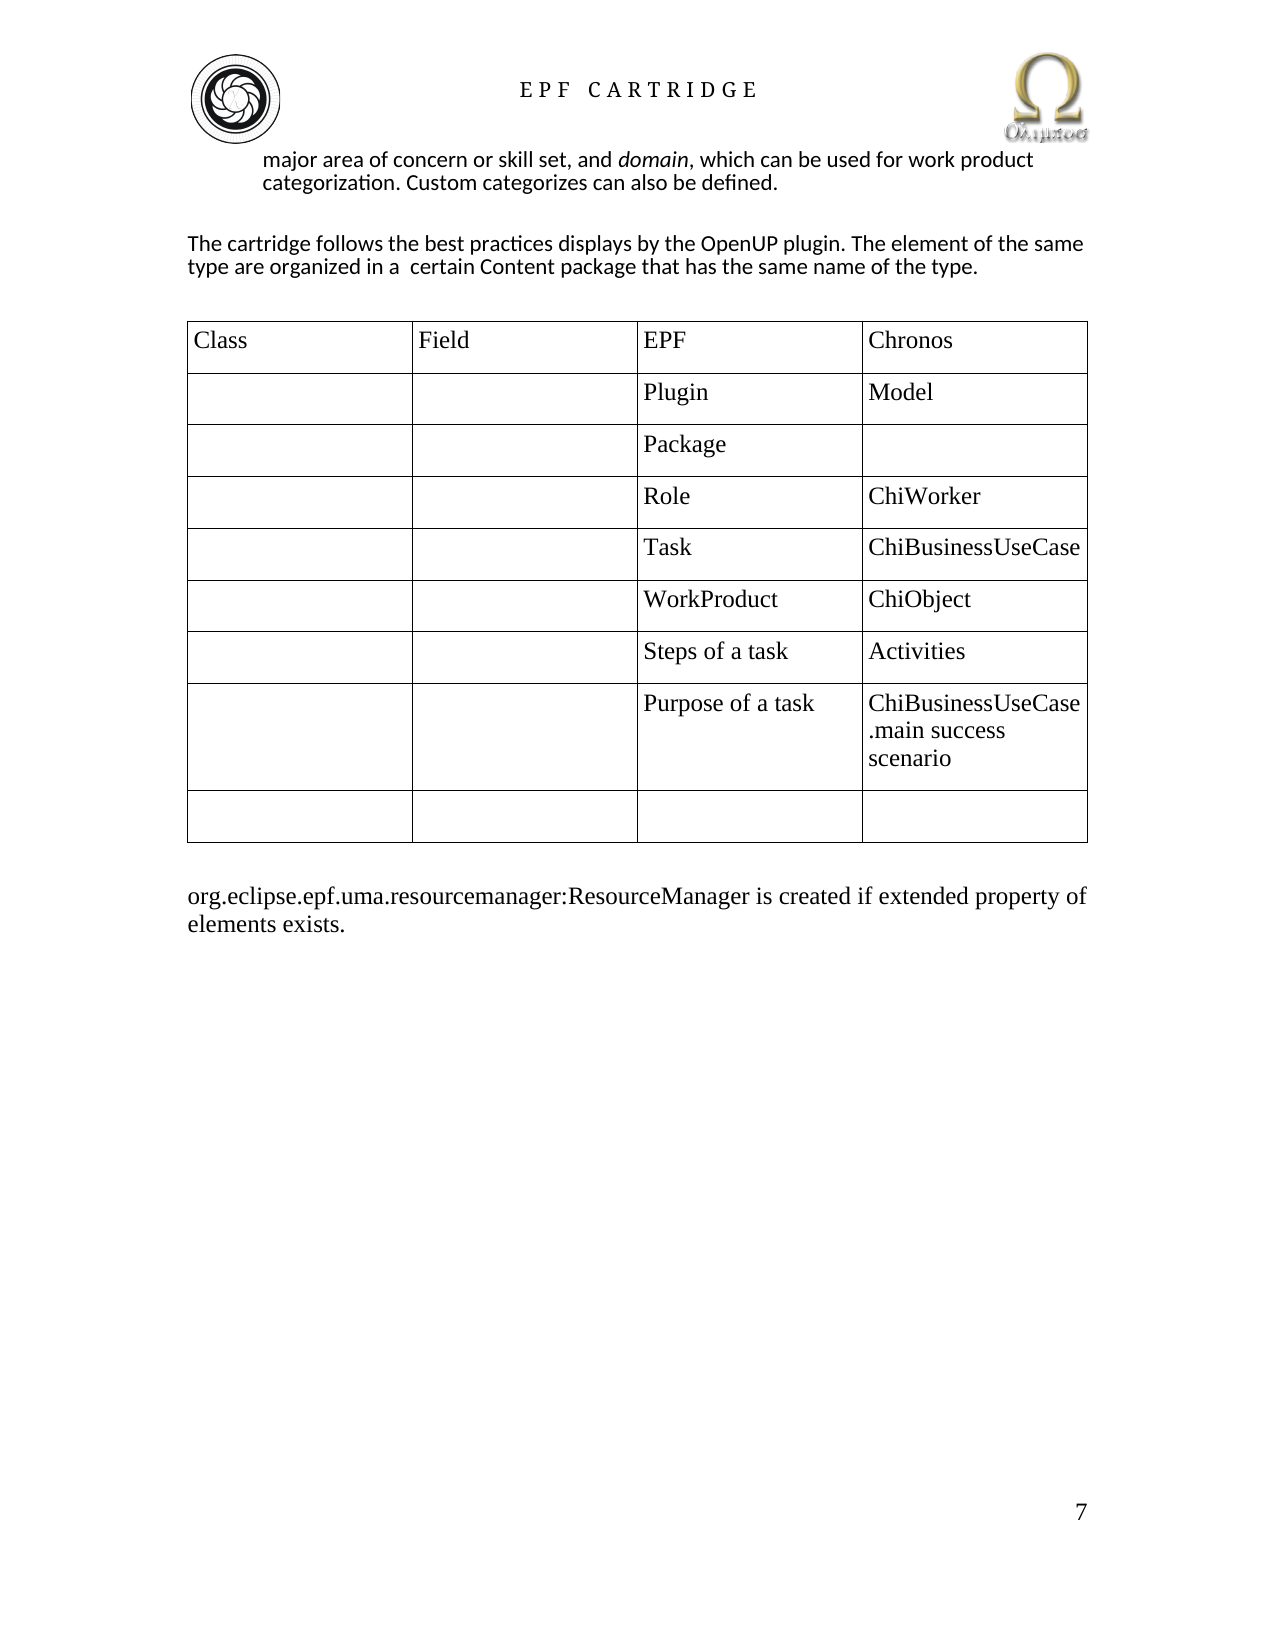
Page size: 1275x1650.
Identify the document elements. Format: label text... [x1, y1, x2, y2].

table_cell [188, 477, 412, 528]
table_header EPF [638, 322, 862, 372]
table_cell [188, 374, 412, 424]
table_cell [413, 529, 637, 579]
table_cell Plugin [638, 374, 862, 424]
table_cell ChiBusinessUseCase.main success scenario [863, 684, 1087, 790]
table_cell [863, 425, 1087, 476]
table_cell [188, 529, 412, 579]
table_cell Role [638, 477, 862, 528]
text org.eclipse.epf.uma.resourcemanager:ResourceManager is created if extended property of elements exists. [187, 882, 1087, 938]
table_cell [188, 425, 412, 476]
table_cell [188, 581, 412, 631]
table_header Field [413, 322, 637, 372]
table_cell [188, 791, 412, 842]
table_cell Purpose of a task [638, 684, 862, 790]
table_cell Activities [863, 632, 1087, 683]
table_cell ChiObject [863, 581, 1087, 631]
picture [1000, 50, 1090, 143]
table_cell [413, 684, 637, 790]
table_cell Task [638, 529, 862, 579]
table_cell [413, 581, 637, 631]
table_header Class [188, 322, 412, 372]
table_cell [863, 791, 1087, 842]
list major area of concern or skill set, and domain, which can be used for work product categorization. Custom categorizes can also be defined. [225, 150, 1087, 196]
table_cell Steps of a task [638, 632, 862, 683]
text The cartridge follows the best practices displays by the OpenUP plugin. The element of the same type are organized in a certain Content package that has the same name of the type. [187, 234, 1087, 280]
table_cell [188, 684, 412, 790]
table_cell [413, 632, 637, 683]
table_header Chronos [863, 322, 1087, 372]
table_cell [413, 425, 637, 476]
table_cell ChiBusinessUseCase [863, 529, 1087, 579]
table_cell ChiWorker [863, 477, 1087, 528]
table_cell [188, 632, 412, 683]
table_cell [413, 791, 637, 842]
table_cell Package [638, 425, 862, 476]
table_cell [413, 374, 637, 424]
table_cell [413, 477, 637, 528]
table_cell [638, 791, 862, 842]
table_cell Model [863, 374, 1087, 424]
table_cell WorkProduct [638, 581, 862, 631]
picture [191, 54, 281, 144]
